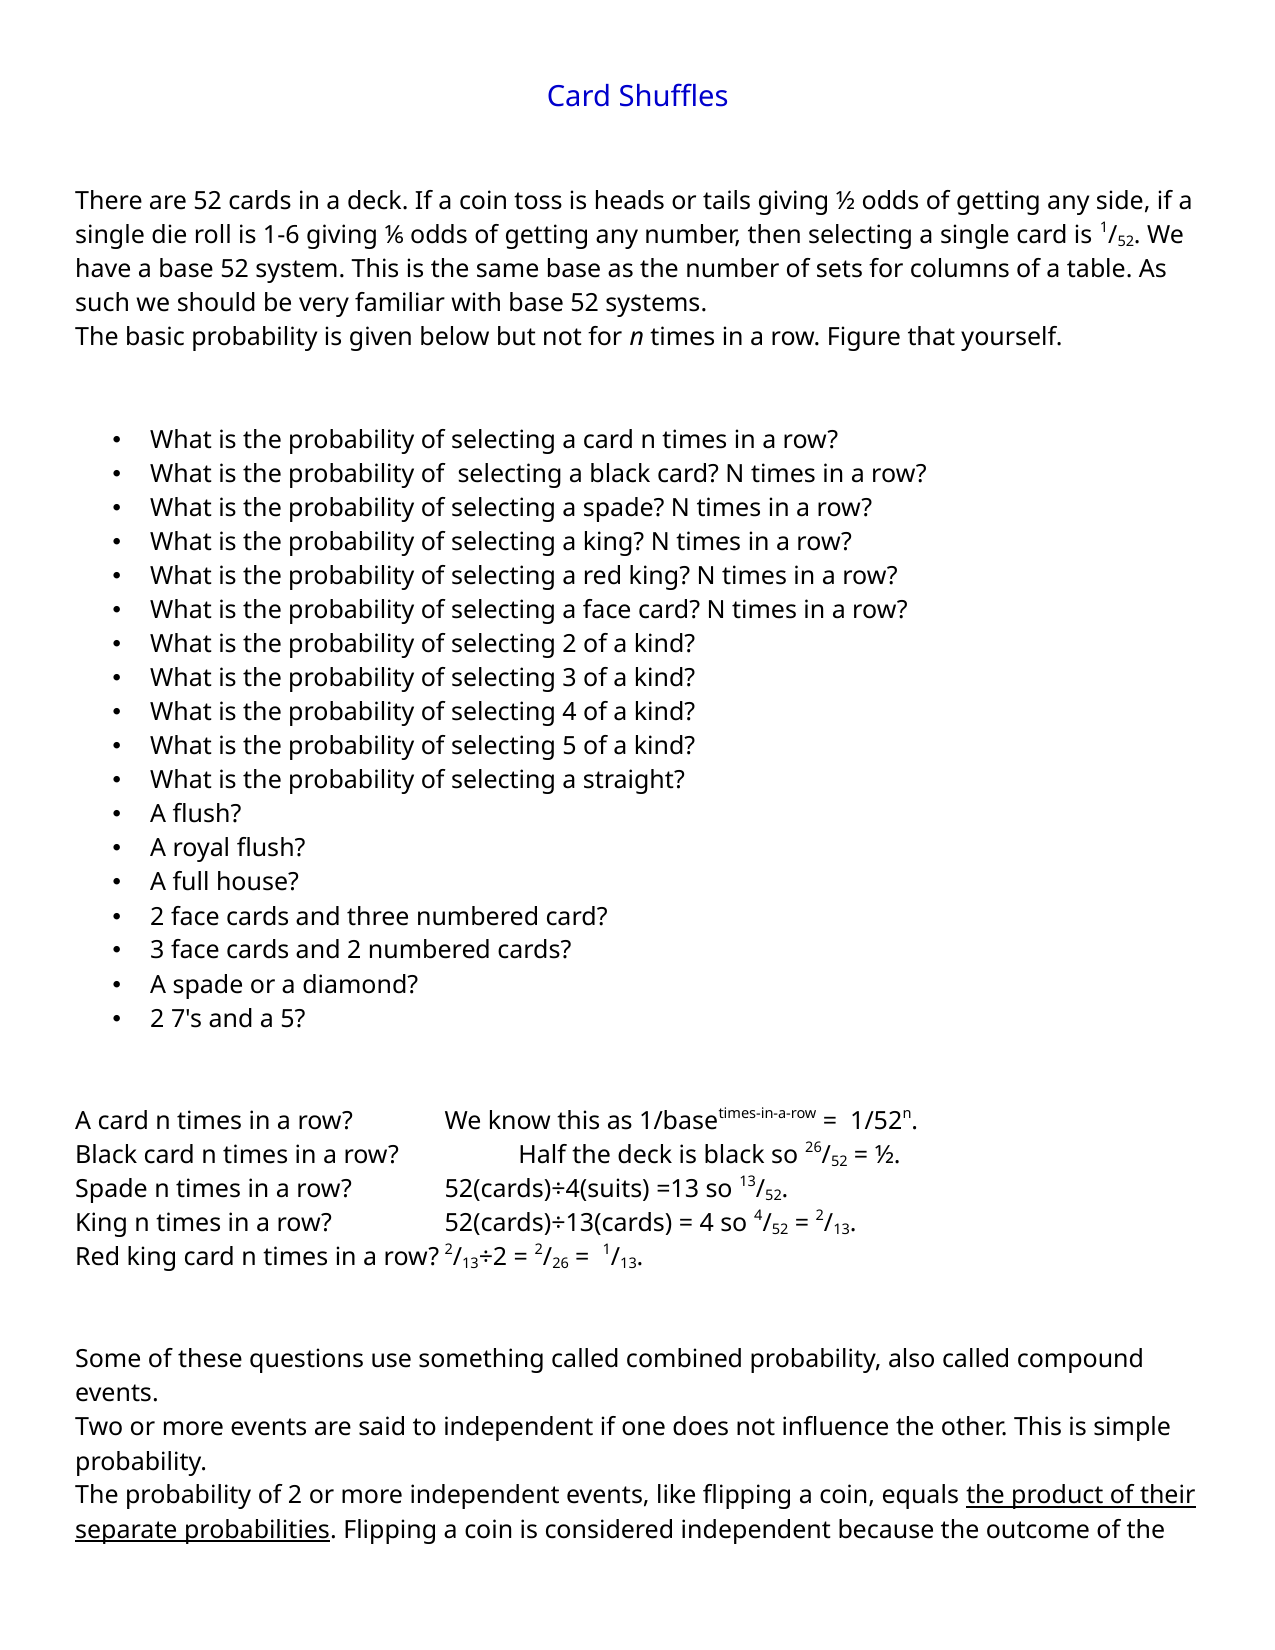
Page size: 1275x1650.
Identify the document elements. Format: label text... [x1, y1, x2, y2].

text Black card n times in a row? Half the deck is black so 26/52 = ½. [75, 1137, 1200, 1171]
list What is the probability of selecting a red king? N times in a row? [112, 557, 1200, 592]
list What is the probability of selecting a straight? [112, 762, 1200, 796]
list What is the probability of selecting 4 of a kind? [112, 694, 1200, 728]
list What is the probability of selecting 5 of a kind? [112, 728, 1200, 762]
text Card Shuffles [75, 75, 1200, 115]
text Some of these questions use something called combined probability, also called compound events. [75, 1341, 1200, 1409]
list What is the probability of selecting a face card? N times in a row? [112, 592, 1200, 626]
list A royal flush? [112, 830, 1200, 864]
list What is the probability of selecting a spade? N times in a row? [112, 489, 1200, 523]
text The basic probability is given below but not for n times in a row. Figure that yourself. [75, 319, 1200, 353]
text King n times in a row? 52(cards)÷13(cards) = 4 so 4/52 = 2/13. [75, 1205, 1200, 1239]
text Spade n times in a row? 52(cards)÷4(suits) =13 so 13/52. [75, 1171, 1200, 1205]
list A spade or a diamond? [112, 966, 1200, 1000]
list A full house? [112, 864, 1200, 898]
list What is the probability of selecting 3 of a kind? [112, 660, 1200, 694]
list What is the probability of selecting a card n times in a row? [112, 421, 1200, 455]
list 3 face cards and 2 numbered cards? [112, 932, 1200, 966]
text Two or more events are said to independent if one does not influence the other. This is simple probability. [75, 1409, 1200, 1477]
list What is the probability of selecting 2 of a kind? [112, 626, 1200, 660]
list 2 face cards and three numbered card? [112, 898, 1200, 932]
list A flush? [112, 796, 1200, 830]
list What is the probability of selecting a black card? N times in a row? [112, 455, 1200, 489]
text There are 52 cards in a deck. If a coin toss is heads or tails giving ½ odds of getting any side, if a single die roll is 1-6 giving ⅙ odds of getting any number, then selecting a single card is 1/52. We have a base 52 system. This is the same base as the number of sets for columns of a table. As such we should be very familiar with base 52 systems. [75, 183, 1200, 319]
list What is the probability of selecting a king? N times in a row? [112, 523, 1200, 557]
list 2 7's and a 5? [112, 1000, 1200, 1034]
text The probability of 2 or more independent events, like flipping a coin, equals the product of their separate probabilities. Flipping a coin is considered independent because the outcome of the [75, 1477, 1200, 1545]
text A card n times in a row? We know this as 1/basetimes-in-a-row = 1/52n. [75, 1102, 1200, 1137]
text Red king card n times in a row? 2/13÷2 = 2/26 = 1/13. [75, 1239, 1200, 1273]
